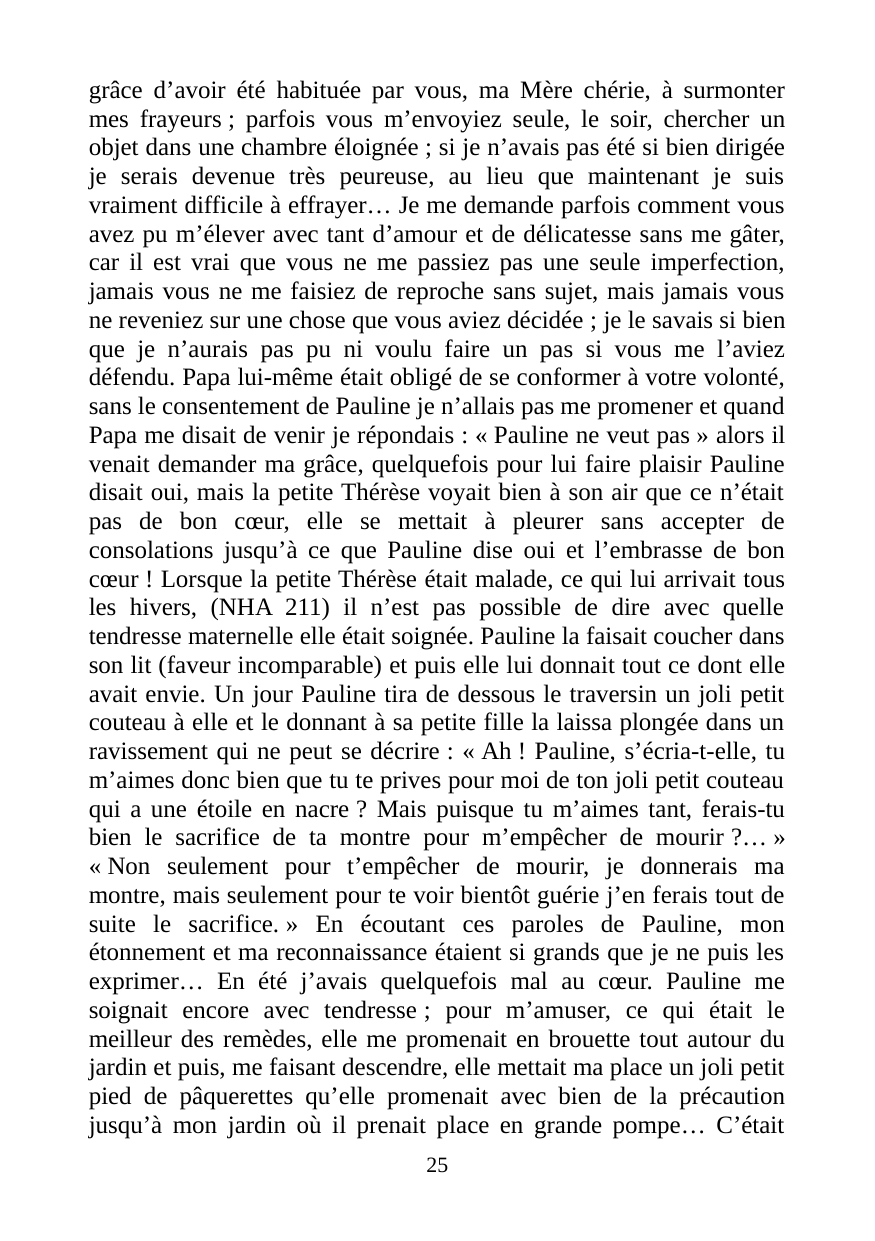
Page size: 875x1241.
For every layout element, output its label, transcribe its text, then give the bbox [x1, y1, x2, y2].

text grâce d’avoir été habituée par vous, ma Mère chérie, à surmonter mes frayeurs ; parfois vous m’envoyiez seule, le soir, chercher un objet dans une chambre éloignée ; si je n’avais pas été si bien dirigée je serais devenue très peureuse, au lieu que maintenant je suis vraiment difficile à effrayer… Je me demande parfois comment vous avez pu m’élever avec tant d’amour et de délicatesse sans me gâter, car il est vrai que vous ne me passiez pas une seule imperfection, jamais vous ne me faisiez de reproche sans sujet, mais jamais vous ne reveniez sur une chose que vous aviez décidée ; je le savais si bien que je n’aurais pas pu ni voulu faire un pas si vous me l’aviez défendu. Papa lui-même était obligé de se conformer à votre volonté, sans le consentement de Pauline je n’allais pas me promener et quand Papa me disait de venir je répondais : « Pauline ne veut pas » alors il venait demander ma grâce, quelquefois pour lui faire plaisir Pauline disait oui, mais la petite Thérèse voyait bien à son air que ce n’était pas de bon cœur, elle se mettait à pleurer sans accepter de consolations jusqu’à ce que Pauline dise oui et l’embrasse de bon cœur ! Lorsque la petite Thérèse était malade, ce qui lui arrivait tous les hivers, (NHA 211) il n’est pas possible de dire avec quelle tendresse maternelle elle était soignée. Pauline la faisait coucher dans son lit (faveur incomparable) et puis elle lui donnait tout ce dont elle avait envie. Un jour Pauline tira de dessous le traversin un joli petit couteau à elle et le donnant à sa petite fille la laissa plongée dans un ravissement qui ne peut se décrire : « Ah ! Pauline, s’écria-t-elle, tu m’aimes donc bien que tu te prives pour moi de ton joli petit couteau qui a une étoile en nacre ? Mais puisque tu m’aimes tant, ferais-tu bien le sacrifice de ta montre pour m’empêcher de mourir ?… » « Non seulement pour t’empêcher de mourir, je donnerais ma montre, mais seulement pour te voir bientôt guérie j’en ferais tout de suite le sacrifice. » En écoutant ces paroles de Pauline, mon étonnement et ma reconnaissance étaient si grands que je ne puis les exprimer… En été j’avais quelquefois mal au cœur. Pauline me soignait encore avec tendresse ; pour m’amuser, ce qui était le meilleur des remèdes, elle me promenait en brouette tout autour du jardin et puis, me faisant descendre, elle mettait ma place un joli petit pied de pâquerettes qu’elle promenait avec bien de la précaution jusqu’à mon jardin où il prenait place en grande pompe… C’était [88, 75, 786, 1139]
